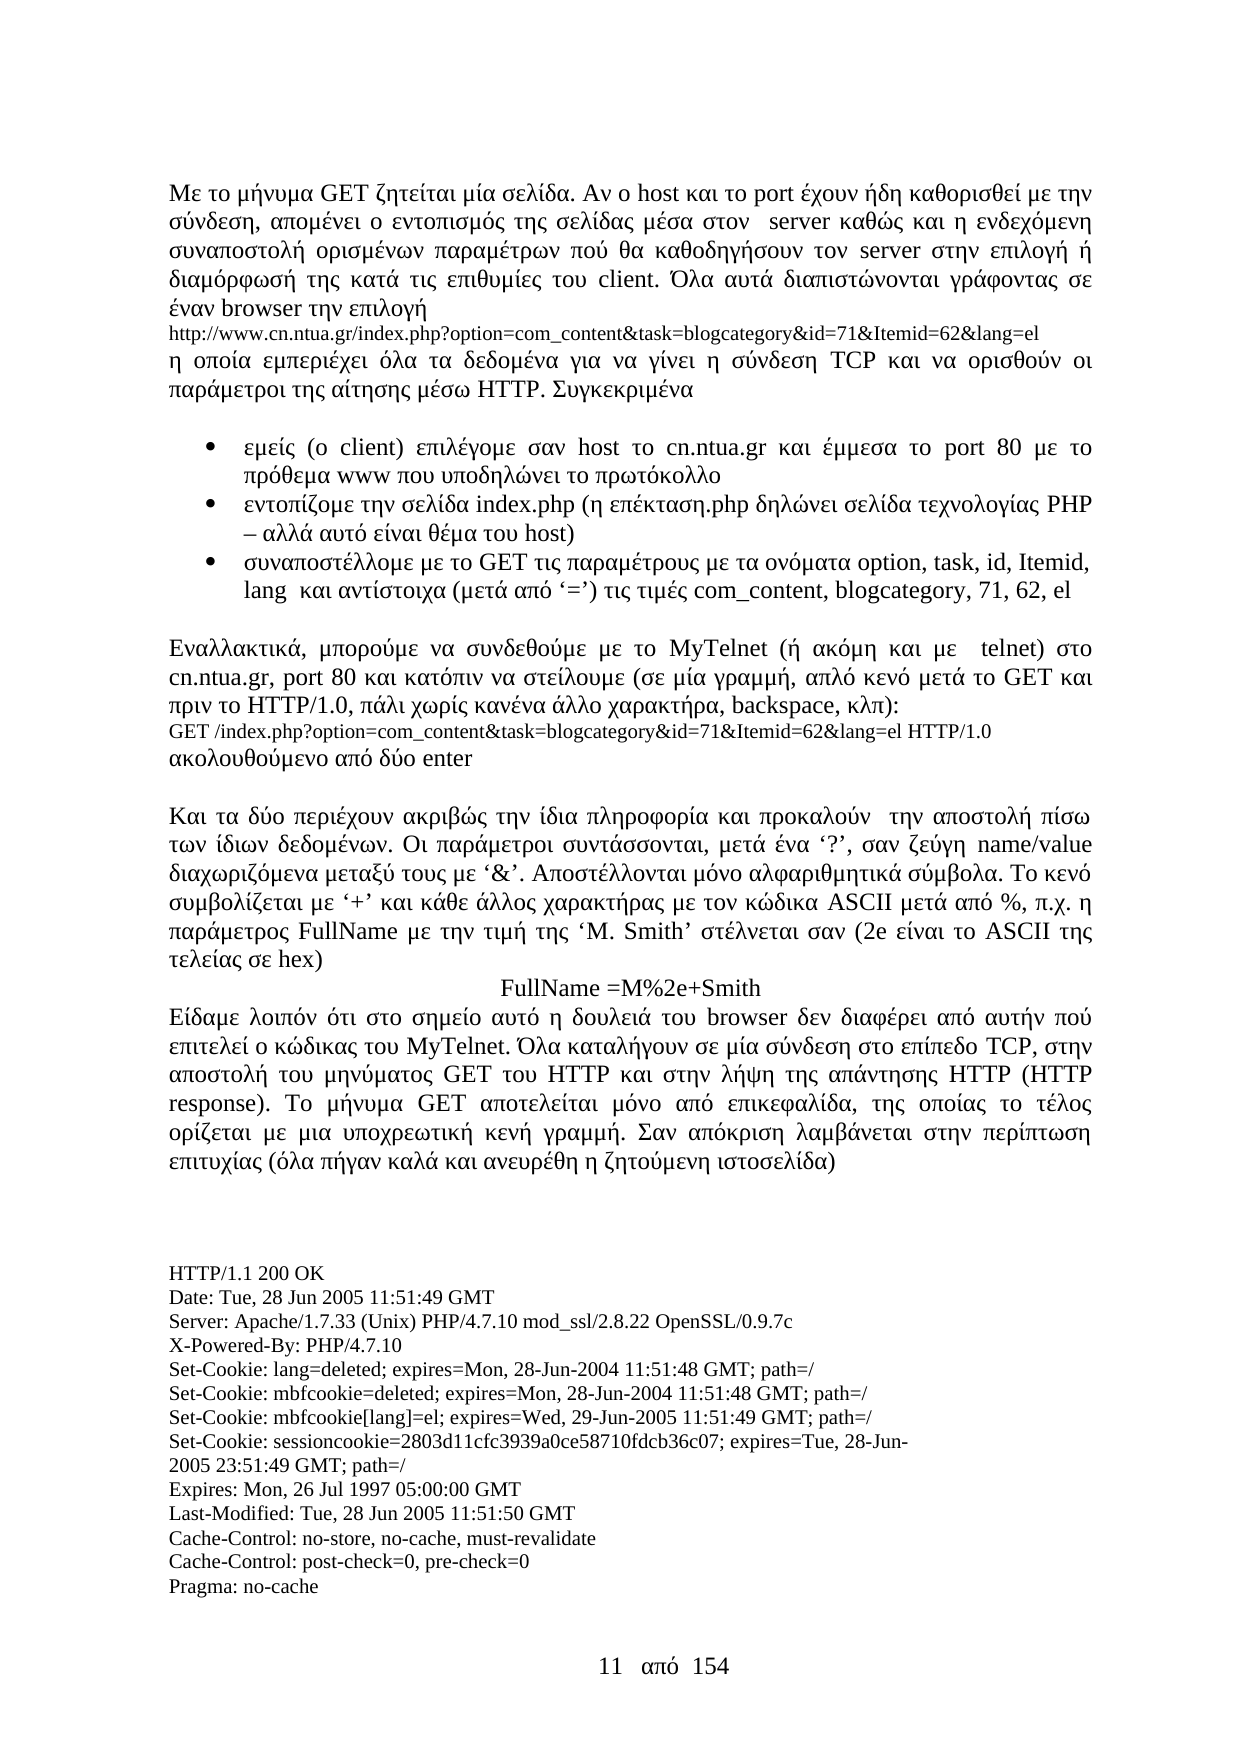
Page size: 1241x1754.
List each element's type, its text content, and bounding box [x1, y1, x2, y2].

text Εναλλακτικά, μπορούμε να συνδεθούμε με το MyTelnet (ή ακόμη και με telnet) στο cn.ntua.gr, port 80 και κατόπιν να στείλουμε (σε μία γραμμή, απλό κενό μετά το GET και πριν το HTTP/1.0, πάλι χωρίς κανένα άλλο χαρακτήρα, backspace, κλπ): [169, 633, 1092, 719]
text Cache-Control: post-check=0, pre-check=0 [169, 1549, 1092, 1573]
text Expires: Mon, 26 Jul 1997 05:00:00 GMT [169, 1477, 1092, 1501]
text GET /index.php?option=com_content&task=blogcategory&id=71&Itemid=62&lang=el HTTP/1.0 [169, 719, 1092, 743]
text Set-Cookie: mbfcookie[lang]=el; expires=Wed, 29-Jun-2005 11:51:49 GMT; path=/ [169, 1405, 1092, 1429]
text Server: Apache/1.7.33 (Unix) PHP/4.7.10 mod_ssl/2.8.22 OpenSSL/0.9.7c [169, 1309, 1092, 1333]
text Set-Cookie: mbfcookie=deleted; expires=Mon, 28-Jun-2004 11:51:48 GMT; path=/ [169, 1381, 1092, 1405]
list εμείς (ο client) επιλέγομε σαν host το cn.ntua.gr και έμμεσα το port 80 με το πρόθεμα www που υποδηλώνει το πρωτόκολλο [206, 432, 1092, 489]
text http://www.cn.ntua.gr/index.php?option=com_content&task=blogcategory&id=71&Itemid=62&lang=el [169, 321, 1092, 345]
text Pragma: no-cache [169, 1573, 1092, 1598]
text Με το μήνυμα GET ζητείται μία σελίδα. Αν ο host και το port έχουν ήδη καθορισθεί με την σύνδεση, απομένει ο εντοπισμός της σελίδας μέσα στον server καθώς και η ενδεχόμενη συναποστολή ορισμένων παραμέτρων πού θα καθοδηγήσουν τον server στην επιλογή ή διαμόρφωσή της κατά τις επιθυμίες του client. Όλα αυτά διαπιστώνονται γράφοντας σε έναν browser την επιλογή [169, 178, 1092, 321]
text Cache-Control: no-store, no-cache, must-revalidate [169, 1525, 1092, 1549]
text Date: Tue, 28 Jun 2005 11:51:49 GMT [169, 1285, 1092, 1309]
text Set-Cookie: sessioncookie=2803d11cfc3939a0ce58710fdcb36c07; expires=Tue, 28-Jun- [169, 1429, 1092, 1453]
text Last-Modified: Tue, 28 Jun 2005 11:51:50 GMT [169, 1501, 1092, 1525]
text 2005 23:51:49 GMT; path=/ [169, 1453, 1092, 1477]
text Είδαμε λοιπόν ότι στο σημείο αυτό η δουλειά του browser δεν διαφέρει από αυτήν πού επιτελεί ο κώδικας του MyTelnet. Όλα καταλήγουν σε μία σύνδεση στο επίπεδο TCP, στην αποστολή του μηνύματος GET του HTTP και στην λήψη της απάντησης HTTP (HTTP response). Το μήνυμα GET αποτελείται μόνο από επικεφαλίδα, της οποίας το τέλος ορίζεται με μια υποχρεωτική κενή γραμμή. Σαν απόκριση λαμβάνεται στην περίπτωση επιτυχίας (όλα πήγαν καλά και ανευρέθη η ζητούμενη ιστοσελίδα) [169, 1002, 1092, 1174]
text HTTP/1.1 200 OK [169, 1261, 1092, 1285]
list εντοπίζομε την σελίδα index.php (η επέκταση.php δηλώνει σελίδα τεχνολογίας PHP – αλλά αυτό είναι θέμα του host) [206, 489, 1092, 547]
text FullName =M%2e+Smith [169, 973, 1092, 1002]
text ακολουθούμενο από δύο enter [169, 743, 1092, 772]
text η οποία εμπεριέχει όλα τα δεδομένα για να γίνει η σύνδεση TCP και να ορισθούν οι παράμετροι της αίτησης μέσω HTTP. Συγκεκριμένα [169, 345, 1092, 403]
text Set-Cookie: lang=deleted; expires=Mon, 28-Jun-2004 11:51:48 GMT; path=/ [169, 1357, 1092, 1381]
list συναποστέλλομε με το GET τις παραμέτρους με τα ονόματα option, task, id, Itemid, lang και αντίστοιχα (μετά από ‘=’) τις τιμές com_content, blogcategory, 71, 62, el [206, 547, 1092, 604]
text Και τα δύο περιέχουν ακριβώς την ίδια πληροφορία και προκαλούν την αποστολή πίσω των ίδιων δεδομένων. Οι παράμετροι συντάσσονται, μετά ένα ‘?’, σαν ζεύγη name/value διαχωριζόμενα μεταξύ τους με ‘&’. Αποστέλλονται μόνο αλφαριθμητικά σύμβολα. Το κενό συμβολίζεται με ‘+’ και κάθε άλλος χαρακτήρας με τον κώδικα ASCII μετά από %, π.χ. η παράμετρος FullName με την τιμή της ‘M. Smith’ στέλνεται σαν (2e είναι το ASCII της τελείας σε hex) [169, 801, 1092, 973]
text X-Powered-By: PHP/4.7.10 [169, 1333, 1092, 1357]
